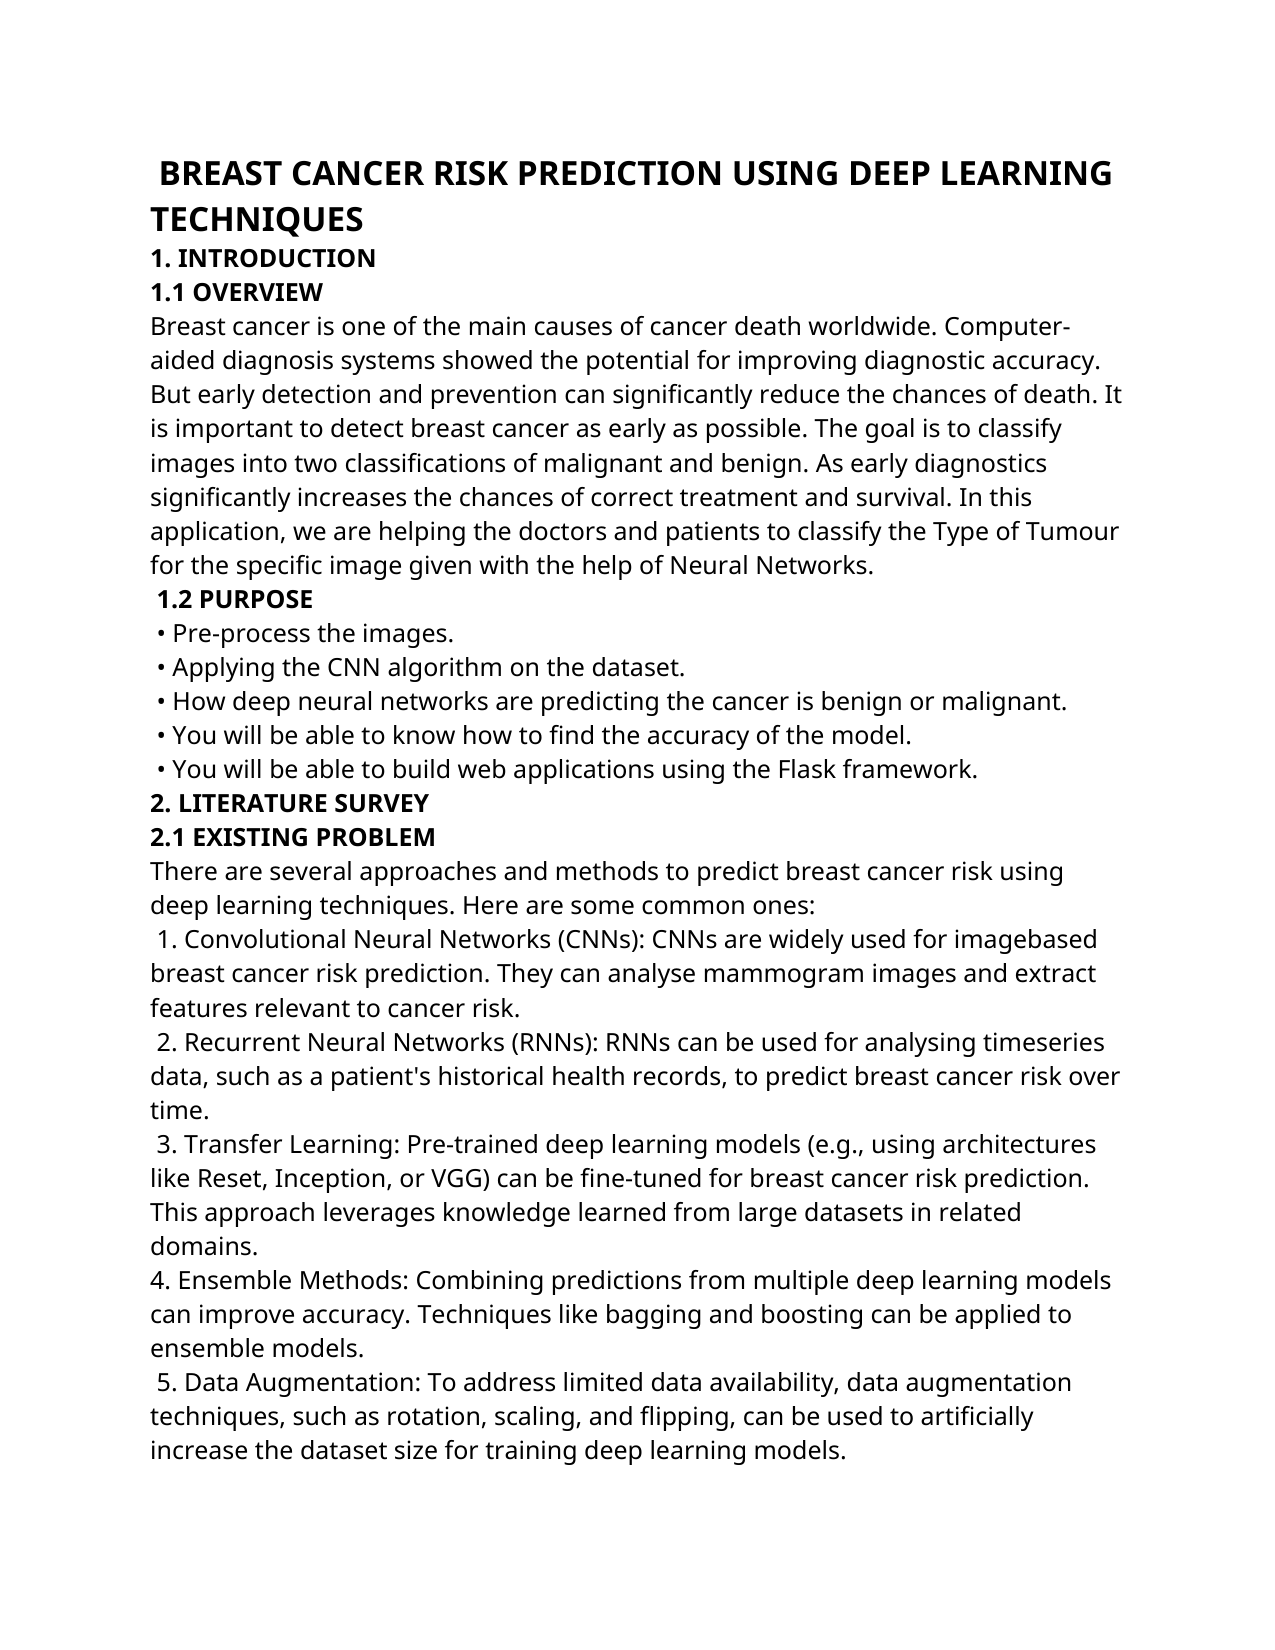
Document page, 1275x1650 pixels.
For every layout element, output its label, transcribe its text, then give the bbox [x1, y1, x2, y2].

text 1.2 PURPOSE [150, 581, 1125, 616]
text 1. Convolutional Neural Networks (CNNs): CNNs are widely used for imagebased breast cancer risk prediction. They can analyse mammogram images and extract features relevant to cancer risk. [150, 922, 1125, 1024]
text 1.1 OVERVIEW [150, 275, 1125, 309]
text BREAST CANCER RISK PREDICTION USING DEEP LEARNING TECHNIQUES [150, 150, 1125, 241]
text 2. LITERATURE SURVEY [150, 786, 1125, 820]
text • You will be able to know how to find the accuracy of the model. [150, 718, 1125, 752]
text • How deep neural networks are predicting the cancer is benign or malignant. [150, 684, 1125, 718]
text There are several approaches and methods to predict breast cancer risk using deep learning techniques. Here are some common ones: [150, 854, 1125, 922]
text 4. Ensemble Methods: Combining predictions from multiple deep learning models can improve accuracy. Techniques like bagging and boosting can be applied to ensemble models. [150, 1263, 1125, 1365]
text Breast cancer is one of the main causes of cancer death worldwide. Computer-aided diagnosis systems showed the potential for improving diagnostic accuracy. But early detection and prevention can significantly reduce the chances of death. It is important to detect breast cancer as early as possible. The goal is to classify images into two classifications of malignant and benign. As early diagnostics significantly increases the chances of correct treatment and survival. In this application, we are helping the doctors and patients to classify the Type of Tumour for the specific image given with the help of Neural Networks. [150, 309, 1125, 581]
text 1. INTRODUCTION [150, 241, 1125, 275]
text • You will be able to build web applications using the Flask framework. [150, 752, 1125, 786]
text 3. Transfer Learning: Pre-trained deep learning models (e.g., using architectures like Reset, Inception, or VGG) can be fine-tuned for breast cancer risk prediction. This approach leverages knowledge learned from large datasets in related domains. [150, 1126, 1125, 1263]
text 5. Data Augmentation: To address limited data availability, data augmentation techniques, such as rotation, scaling, and flipping, can be used to artificially increase the dataset size for training deep learning models. [150, 1365, 1125, 1467]
text 2. Recurrent Neural Networks (RNNs): RNNs can be used for analysing timeseries data, such as a patient's historical health records, to predict breast cancer risk over time. [150, 1024, 1125, 1126]
text • Pre-process the images. [150, 616, 1125, 649]
text • Applying the CNN algorithm on the dataset. [150, 649, 1125, 684]
text 2.1 EXISTING PROBLEM [150, 820, 1125, 854]
